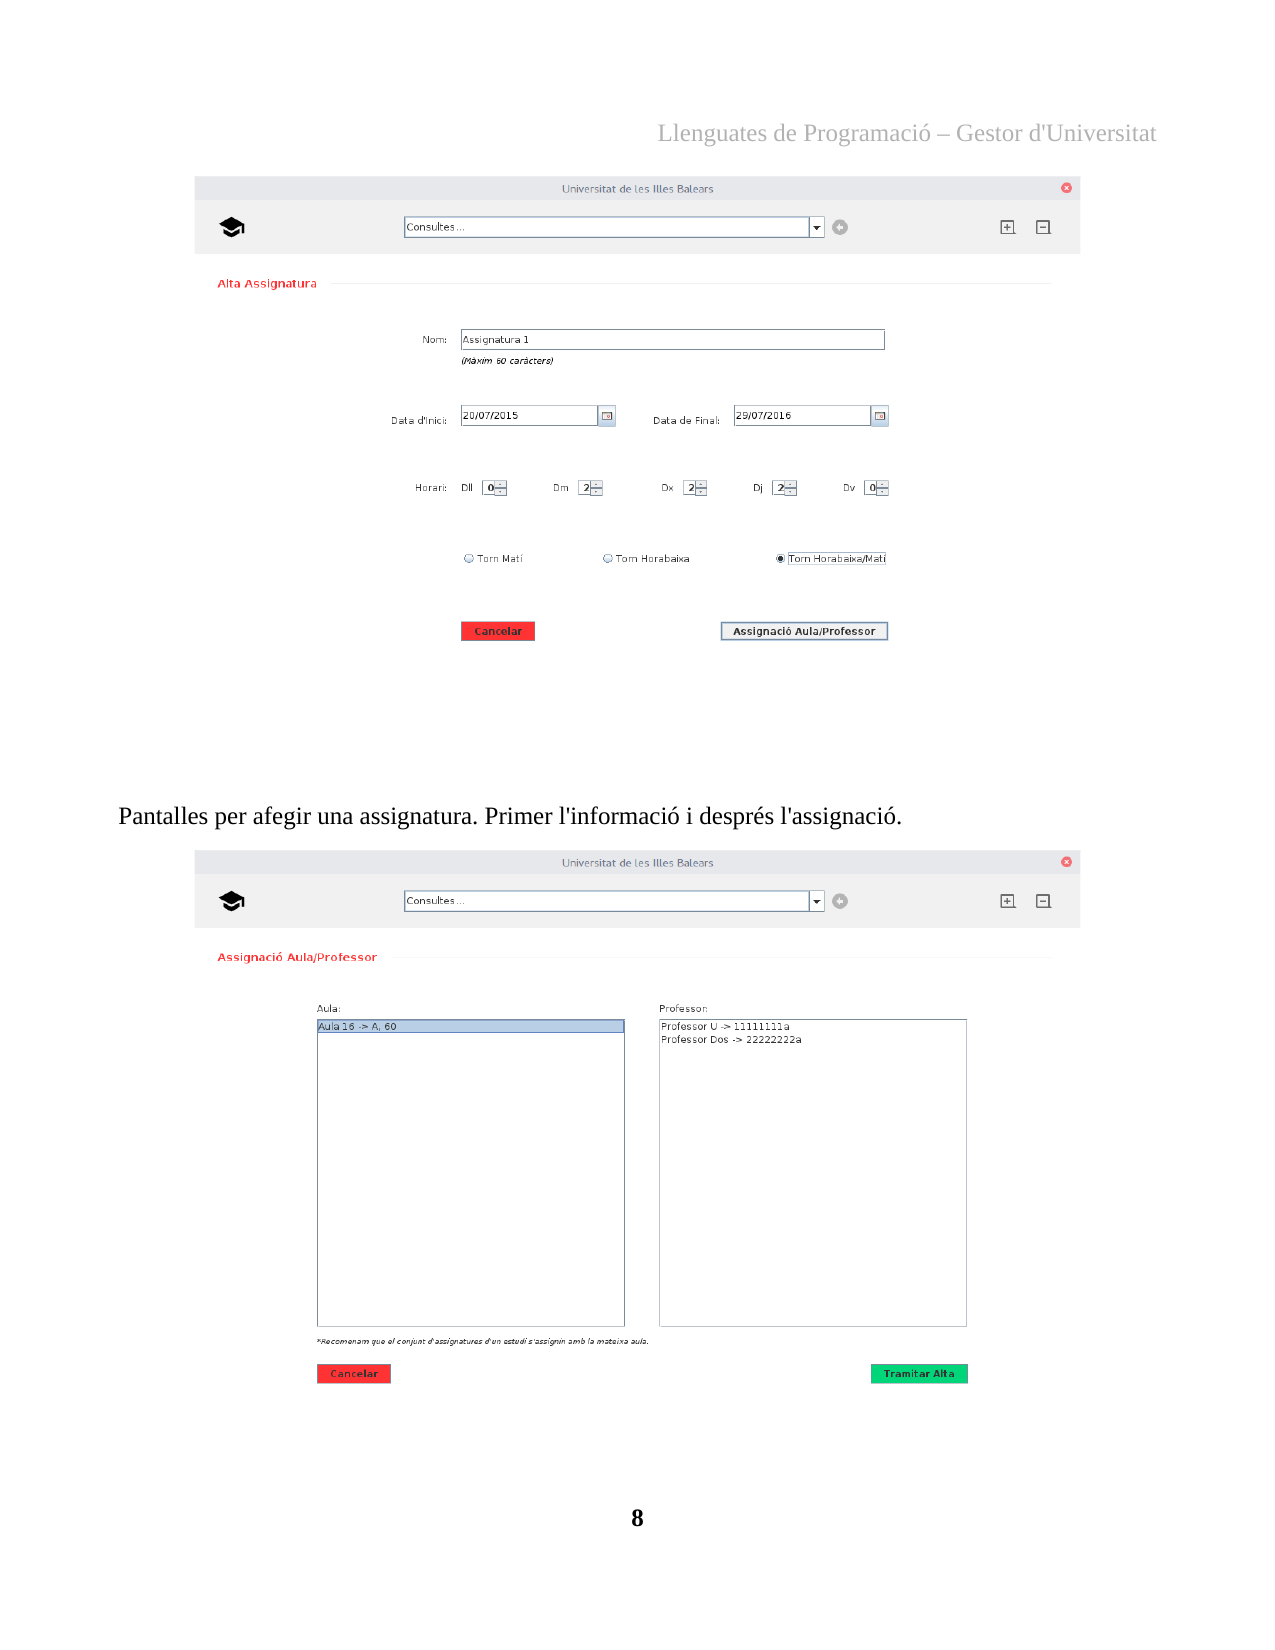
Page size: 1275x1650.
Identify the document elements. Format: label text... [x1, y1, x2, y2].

text Pantalles per afegir una assignatura. Primer l'informació i després l'assignació. [118, 801, 1157, 830]
picture [194, 850, 1081, 1420]
picture [194, 176, 1081, 747]
